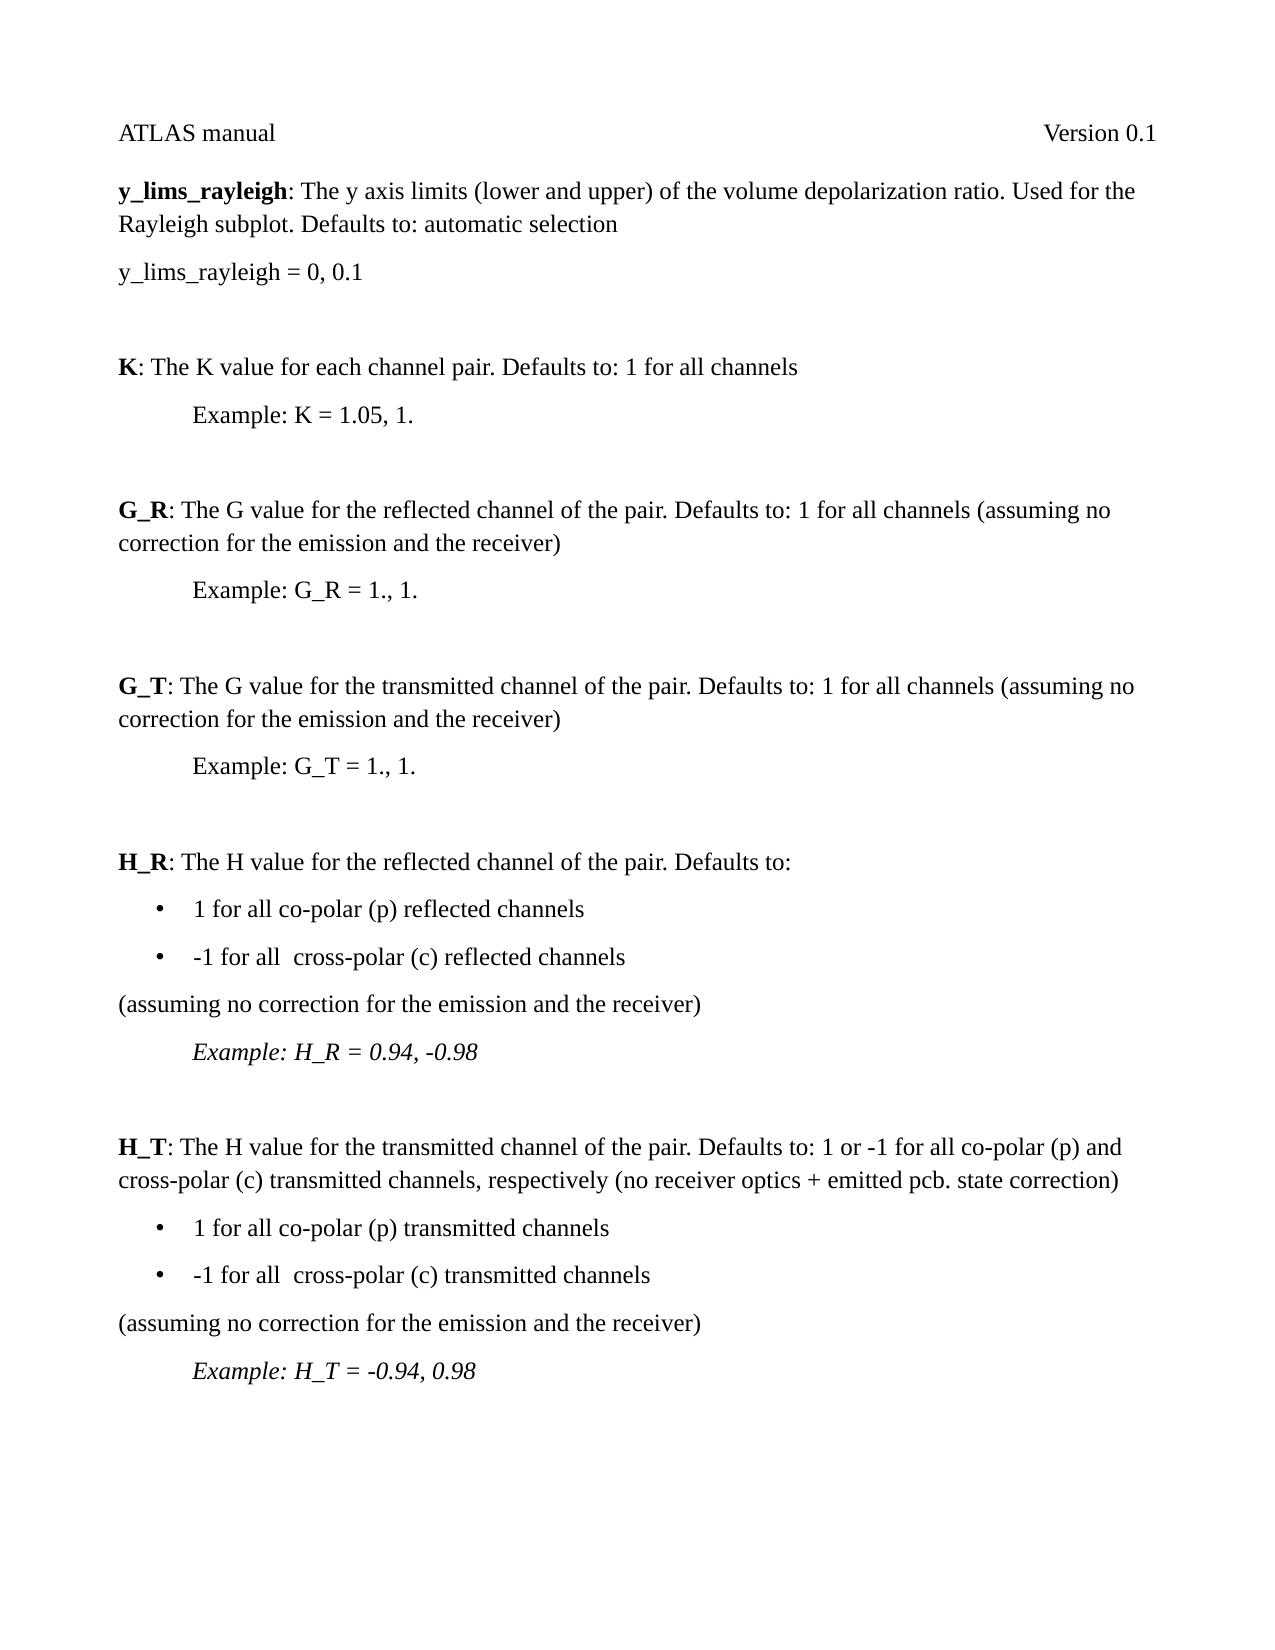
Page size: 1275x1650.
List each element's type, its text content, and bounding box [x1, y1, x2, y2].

text Example: K = 1.05, 1. [118, 400, 1157, 428]
list -1 for all cross-polar (c) transmitted channels [156, 1261, 1157, 1289]
text y_lims_rayleigh: The y axis limits (lower and upper) of the volume depolarization ratio. Used for the Rayleigh subplot. Defaults to: automatic selection [118, 176, 1157, 238]
text H_R: The H value for the reflected channel of the pair. Defaults to: [118, 847, 1157, 875]
text K: The K value for each channel pair. Defaults to: 1 for all channels [118, 352, 1157, 381]
text Example: G_T = 1., 1. [118, 751, 1157, 780]
list -1 for all cross-polar (c) reflected channels [156, 942, 1157, 971]
list 1 for all co-polar (p) transmitted channels [156, 1213, 1157, 1242]
list 1 for all co-polar (p) reflected channels [156, 894, 1157, 923]
text G_T: The G value for the transmitted channel of the pair. Defaults to: 1 for all channels (assuming no correction for the emission and the receiver) [118, 671, 1157, 733]
text Example: H_R = 0.94, -0.98 [118, 1037, 1157, 1066]
text H_T: The H value for the transmitted channel of the pair. Defaults to: 1 or -1 for all co-polar (p) and cross-polar (c) transmitted channels, respectively (no receiver optics + emitted pcb. state correction) [118, 1132, 1157, 1194]
text (assuming no correction for the emission and the receiver) [118, 989, 1157, 1018]
text Example: H_T = -0.94, 0.98 [118, 1356, 1157, 1384]
text Example: G_R = 1., 1. [118, 576, 1157, 604]
text y_lims_rayleigh = 0, 0.1 [118, 257, 1157, 286]
text G_R: The G value for the reflected channel of the pair. Defaults to: 1 for all channels (assuming no correction for the emission and the receiver) [118, 495, 1157, 557]
text (assuming no correction for the emission and the receiver) [118, 1308, 1157, 1337]
